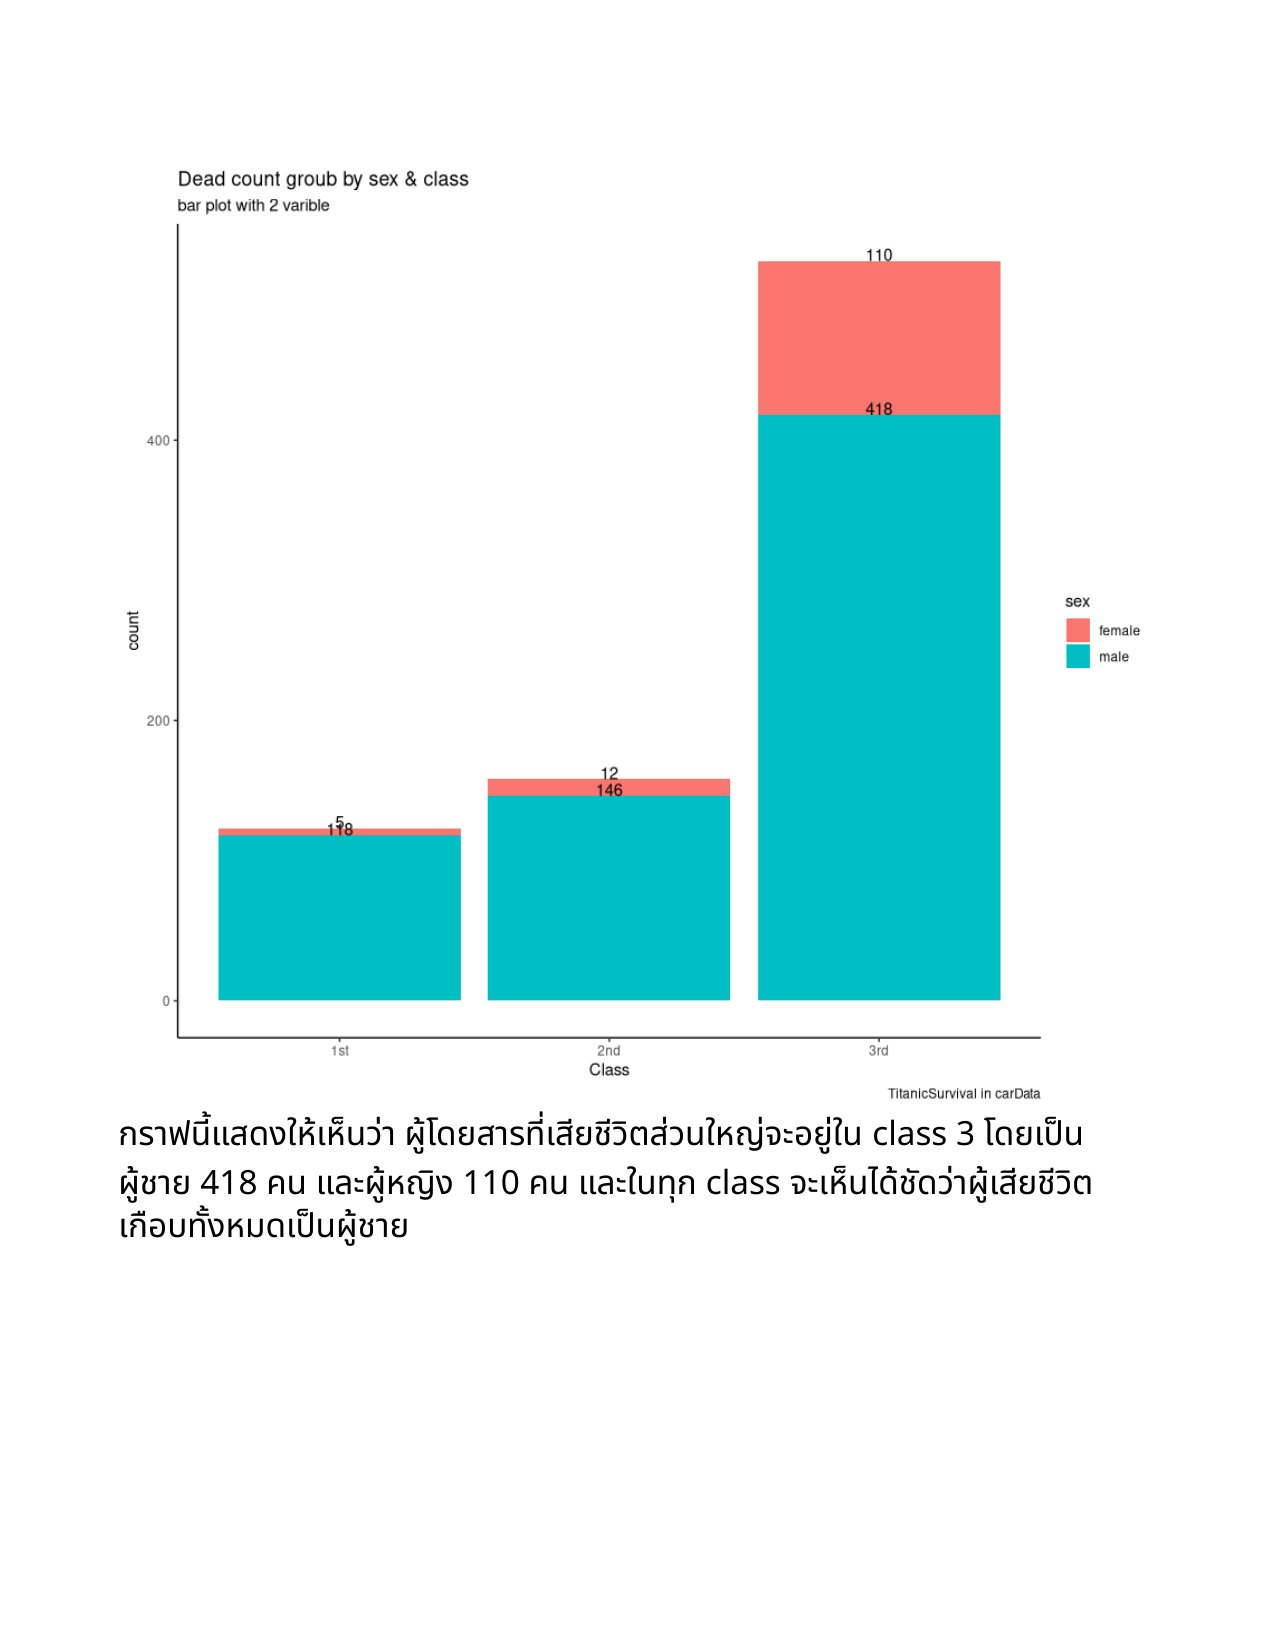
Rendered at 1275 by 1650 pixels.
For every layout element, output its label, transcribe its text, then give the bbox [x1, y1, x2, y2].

text กราฟนี้แสดงให้เห็นว่า ผู้โดยสารที่เสียชีวิตส่วนใหญ่จะอยู่ใน class 3 โดยเป็นผู้ชาย 418 คน และผู้หญิง 110 คน และในทุก class จะเห็นได้ชัดว่าผู้เสียชีวิตเกือบทั้งหมดเป็นผู้ชาย [118, 1110, 1157, 1251]
picture [118, 163, 1157, 1110]
